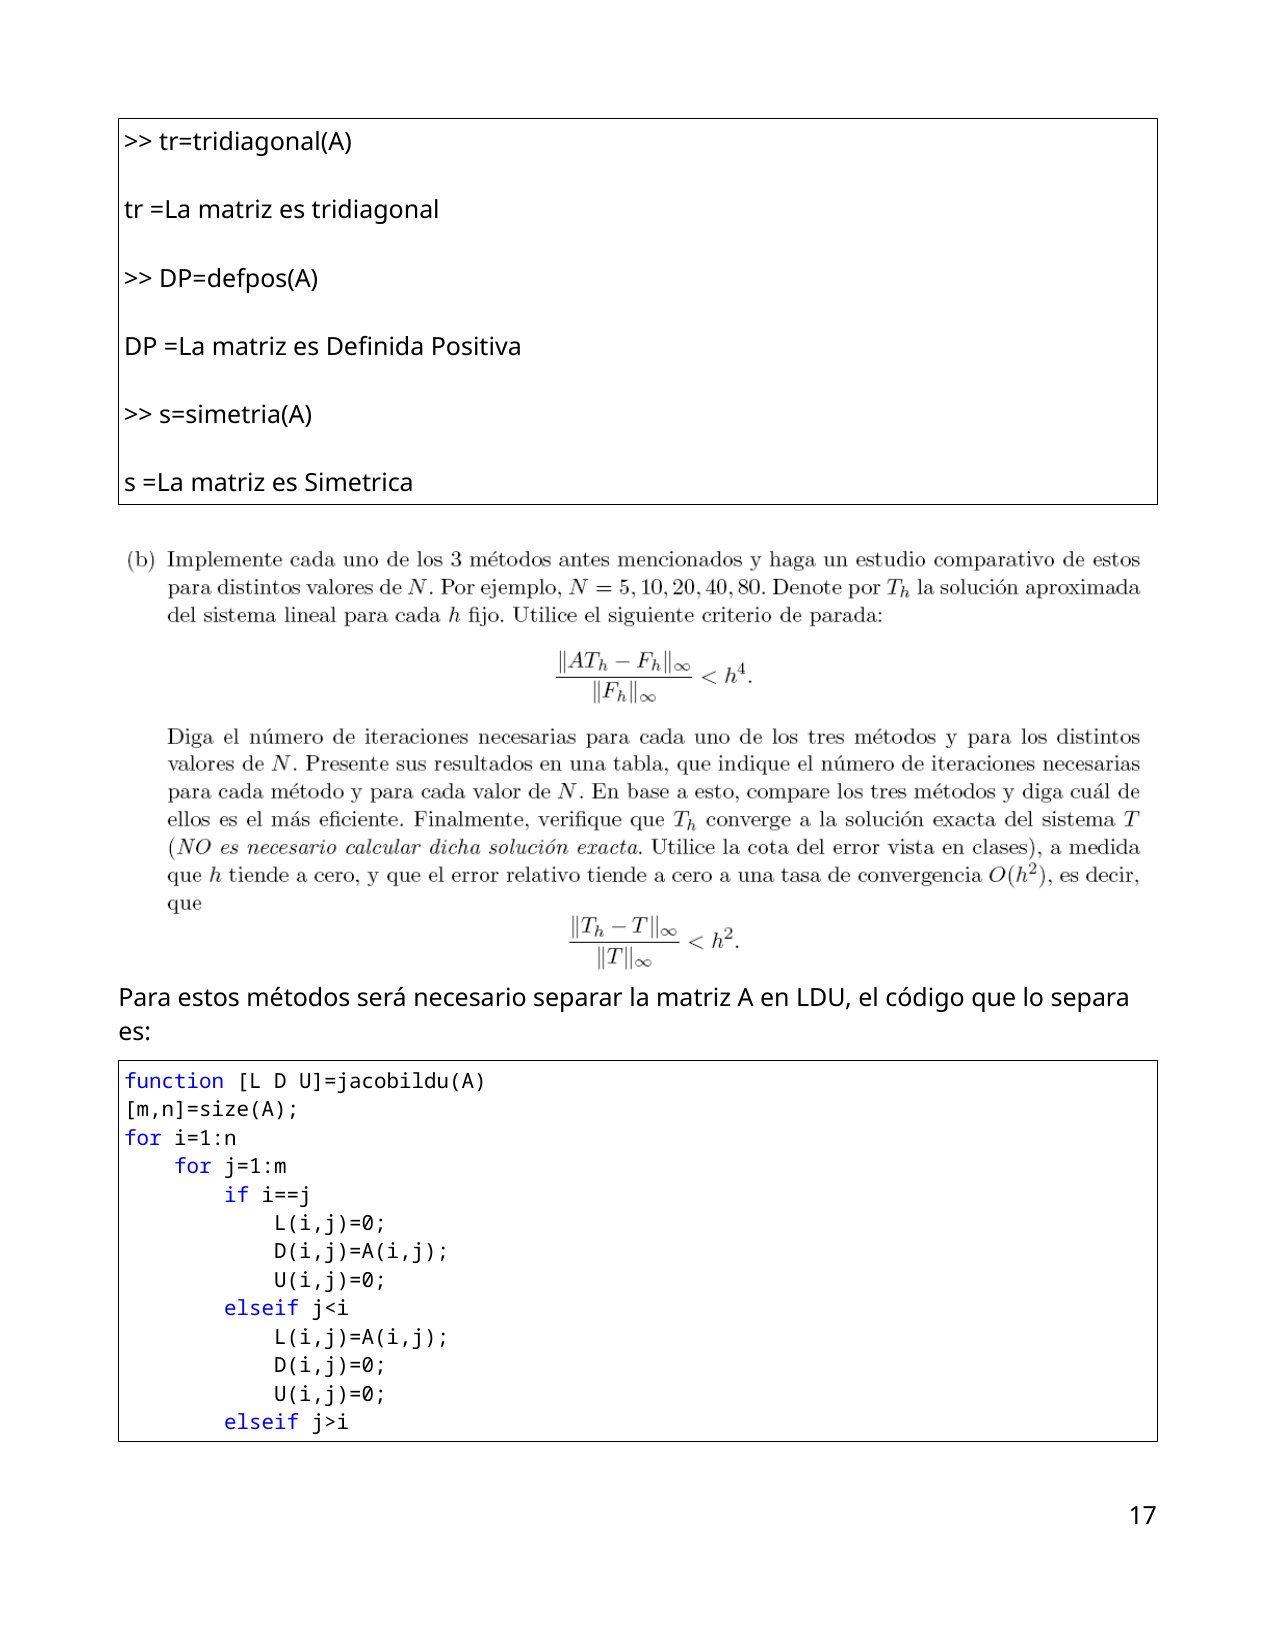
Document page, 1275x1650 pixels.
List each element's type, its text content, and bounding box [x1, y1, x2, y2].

text Para estos métodos será necesario separar la matriz A en LDU, el código que lo separa es: [118, 980, 1157, 1048]
picture [118, 551, 1157, 980]
table_header function [L D U]=jacobildu(A) [m,n]=size(A); for i=1:n for j=1:m if i==j L(i,j)=0; D(i,j)=A(i,j); U(i,j)=0; elseif j<i L(i,j)=A(i,j); D(i,j)=0; U(i,j)=0; elseif j>i [119, 1061, 1157, 1441]
table_header >> tr=tridiagonal(A) tr =La matriz es tridiagonal >> DP=defpos(A) DP =La matriz es Definida Positiva >> s=simetria(A) s =La matriz es Simetrica [119, 119, 1157, 504]
